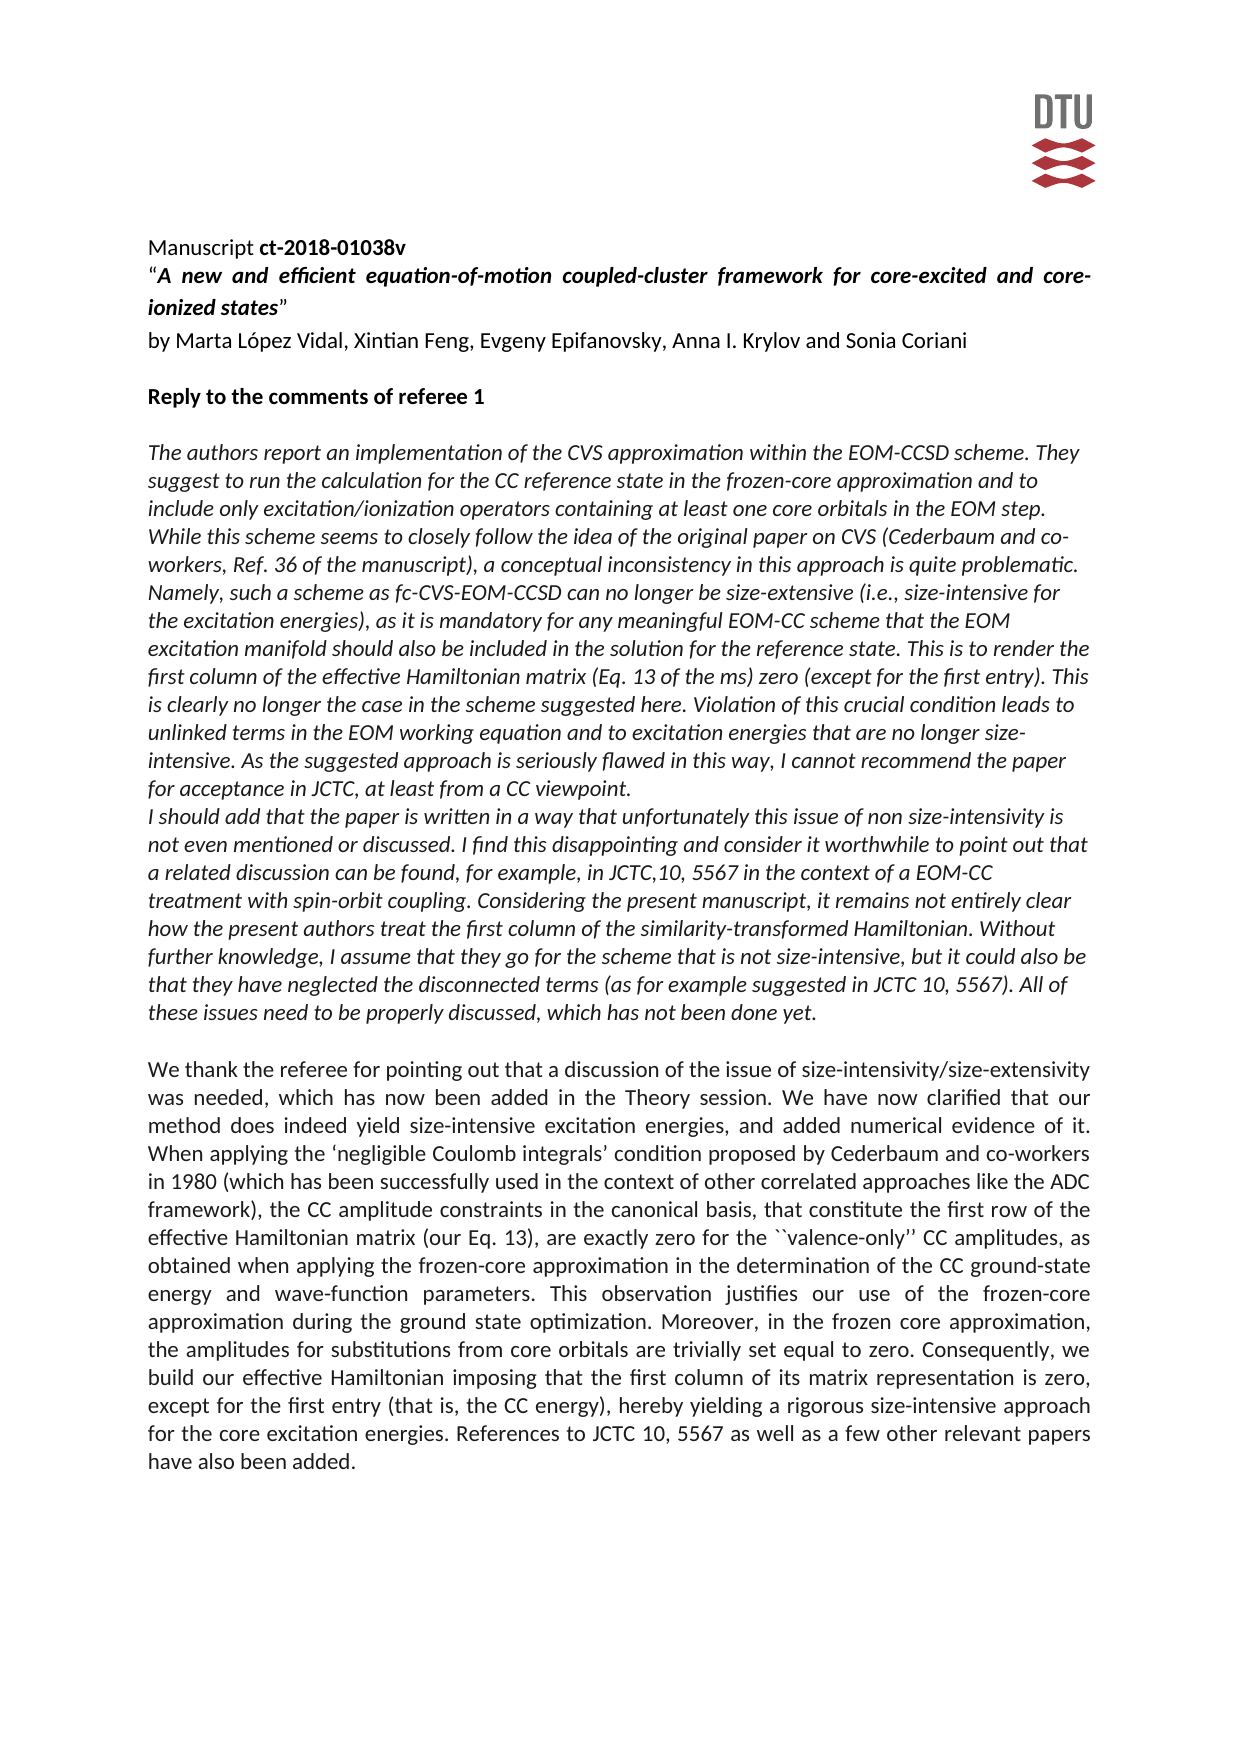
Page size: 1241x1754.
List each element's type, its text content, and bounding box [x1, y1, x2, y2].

text We thank the referee for pointing out that a discussion of the issue of size-intensivity/size-extensivity was needed, which has now been added in the Theory session. We have now clarified that our method does indeed yield size-intensive excitation energies, and added numerical evidence of it. When applying the ‘negligible Coulomb integrals’ condition proposed by Cederbaum and co-workers in 1980 (which has been successfully used in the context of other correlated approaches like the ADC framework), the CC amplitude constraints in the canonical basis, that constitute the first row of the effective Hamiltonian matrix (our Eq. 13), are exactly zero for the ``valence-only’’ CC amplitudes, as obtained when applying the frozen-core approximation in the determination of the CC ground-state energy and wave-function parameters. This observation justifies our use of the frozen-core approximation during the ground state optimization. Moreover, in the frozen core approximation, the amplitudes for substitutions from core orbitals are trivially set equal to zero. Consequently, we build our effective Hamiltonian imposing that the first column of its matrix representation is zero, except for the first entry (that is, the CC energy), hereby yielding a rigorous size-intensive approach for the core excitation energies. References to JCTC 10, 5567 as well as a few other relevant papers have also been added. [148, 1055, 1092, 1475]
text by Marta López Vidal, Xintian Feng, Evgeny Epifanovsky, Anna I. Krylov and Sonia Coriani [148, 326, 1092, 354]
text “A new and efficient equation-of-motion coupled-cluster framework for core-excited and core-ionized states” [148, 261, 1092, 322]
text The authors report an implementation of the CVS approximation within the EOM-CCSD scheme. They suggest to run the calculation for the CC reference state in the frozen-core approximation and to include only excitation/ionization operators containing at least one core orbitals in the EOM step. While this scheme seems to closely follow the idea of the original paper on CVS (Cederbaum and co-workers, Ref. 36 of the manuscript), a conceptual inconsistency in this approach is quite problematic. Namely, such a scheme as fc-CVS-EOM-CCSD can no longer be size-extensive (i.e., size-intensive for the excitation energies), as it is mandatory for any meaningful EOM-CC scheme that the EOM excitation manifold should also be included in the solution for the reference state. This is to render the first column of the effective Hamiltonian matrix (Eq. 13 of the ms) zero (except for the first entry). This is clearly no longer the case in the scheme suggested here. Violation of this crucial condition leads to unlinked terms in the EOM working equation and to excitation energies that are no longer size-intensive. As the suggested approach is seriously flawed in this way, I cannot recommend the paper for acceptance in JCTC, at least from a CC viewpoint. I should add that the paper is written in a way that unfortunately this issue of non size-intensivity is not even mentioned or discussed. I find this disappointing and consider it worthwhile to point out that a related discussion can be found, for example, in JCTC,10, 5567 in the context of a EOM-CC treatment with spin-orbit coupling. Considering the present manuscript, it remains not entirely clear how the present authors treat the first column of the similarity-transformed Hamiltonian. Without further knowledge, I assume that they go for the scheme that is not size-intensive, but it could also be that they have neglected the disconnected terms (as for example suggested in JCTC 10, 5567). All of these issues need to be properly discussed, which has not been done yet. [148, 438, 1092, 1055]
text Reply to the comments of referee 1 [148, 382, 1092, 410]
text Manuscript ct-2018-01038v [148, 233, 1092, 261]
